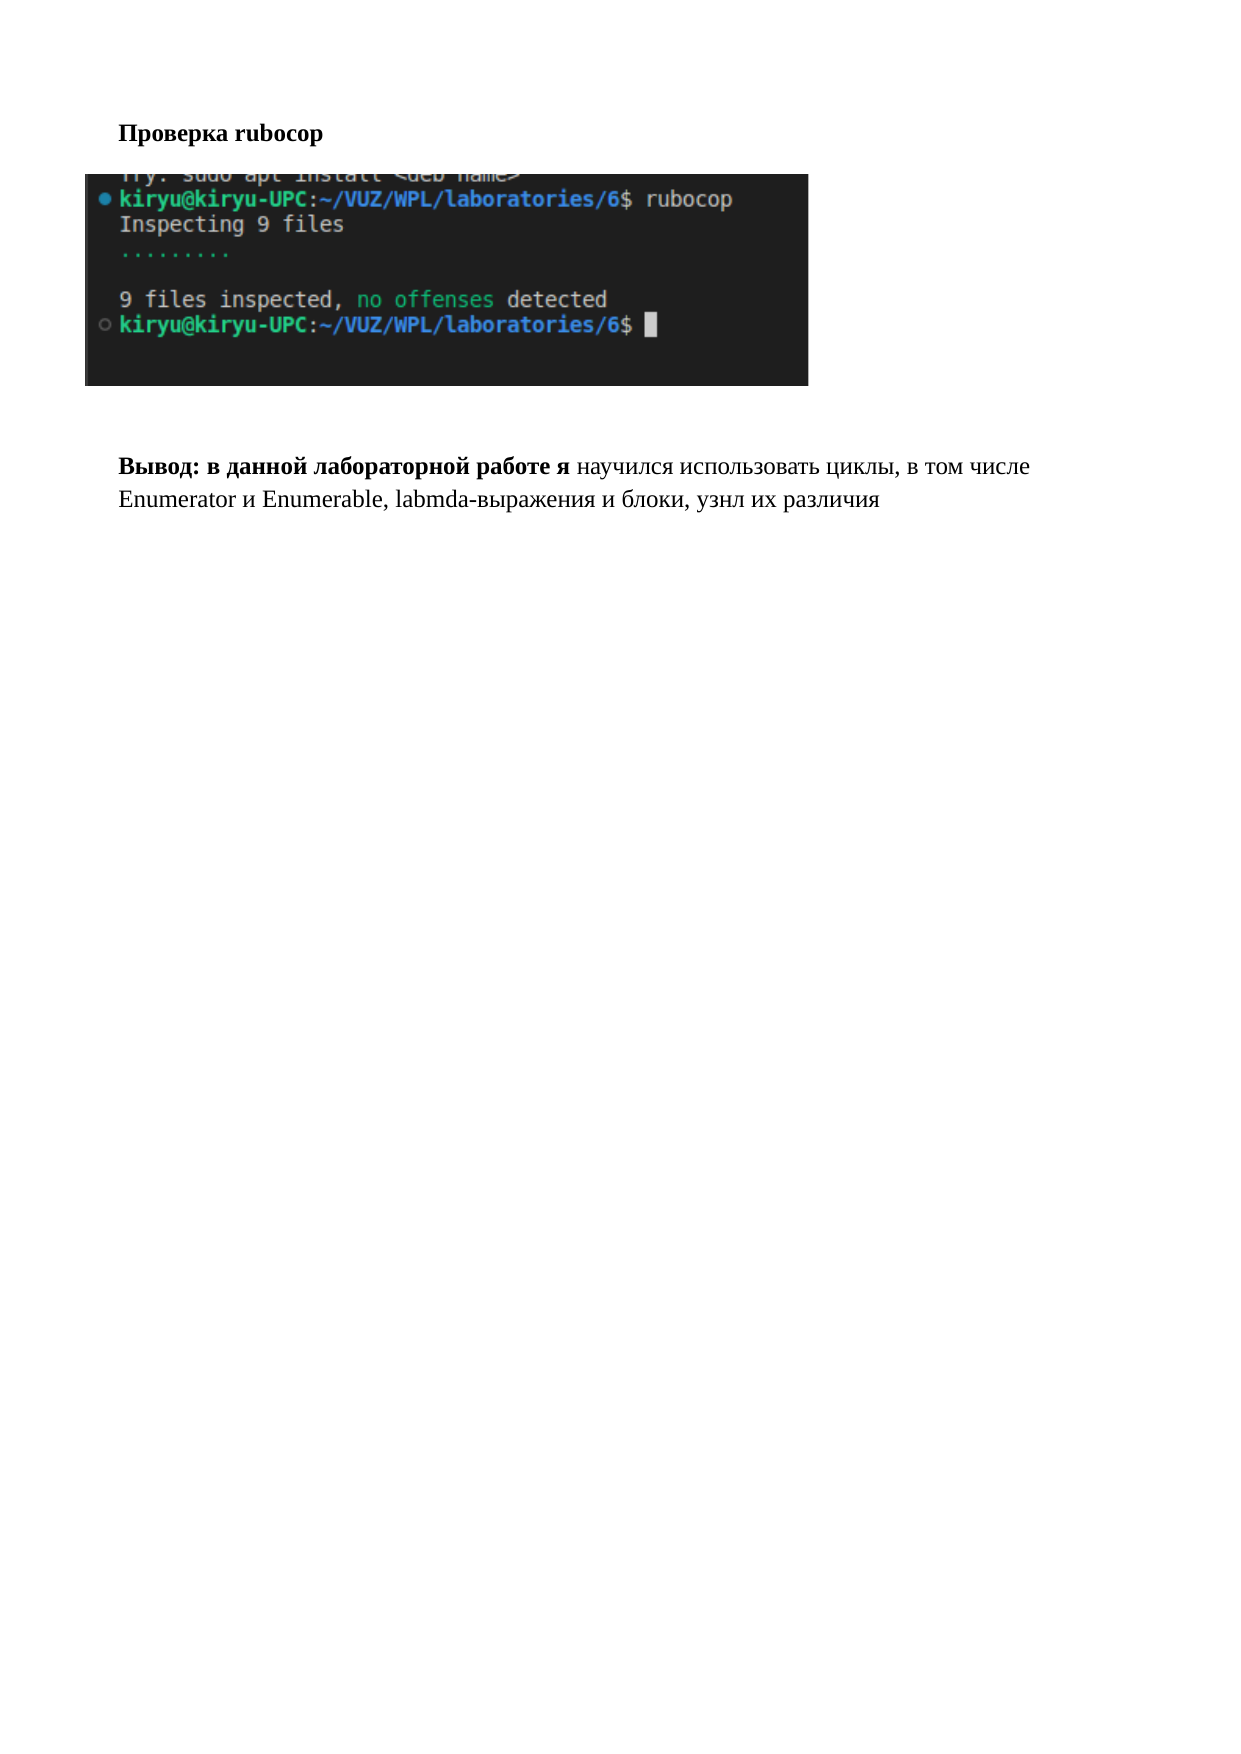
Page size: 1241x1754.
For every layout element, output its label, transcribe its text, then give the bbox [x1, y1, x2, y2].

text Вывод: в данной лабораторной работе я научился использовать циклы, в том числе Enumerator и Enumerable, labmda-выражения и блоки, узнл их различия [118, 451, 1122, 513]
text Проверка rubocop [118, 118, 1122, 147]
picture [85, 174, 809, 386]
